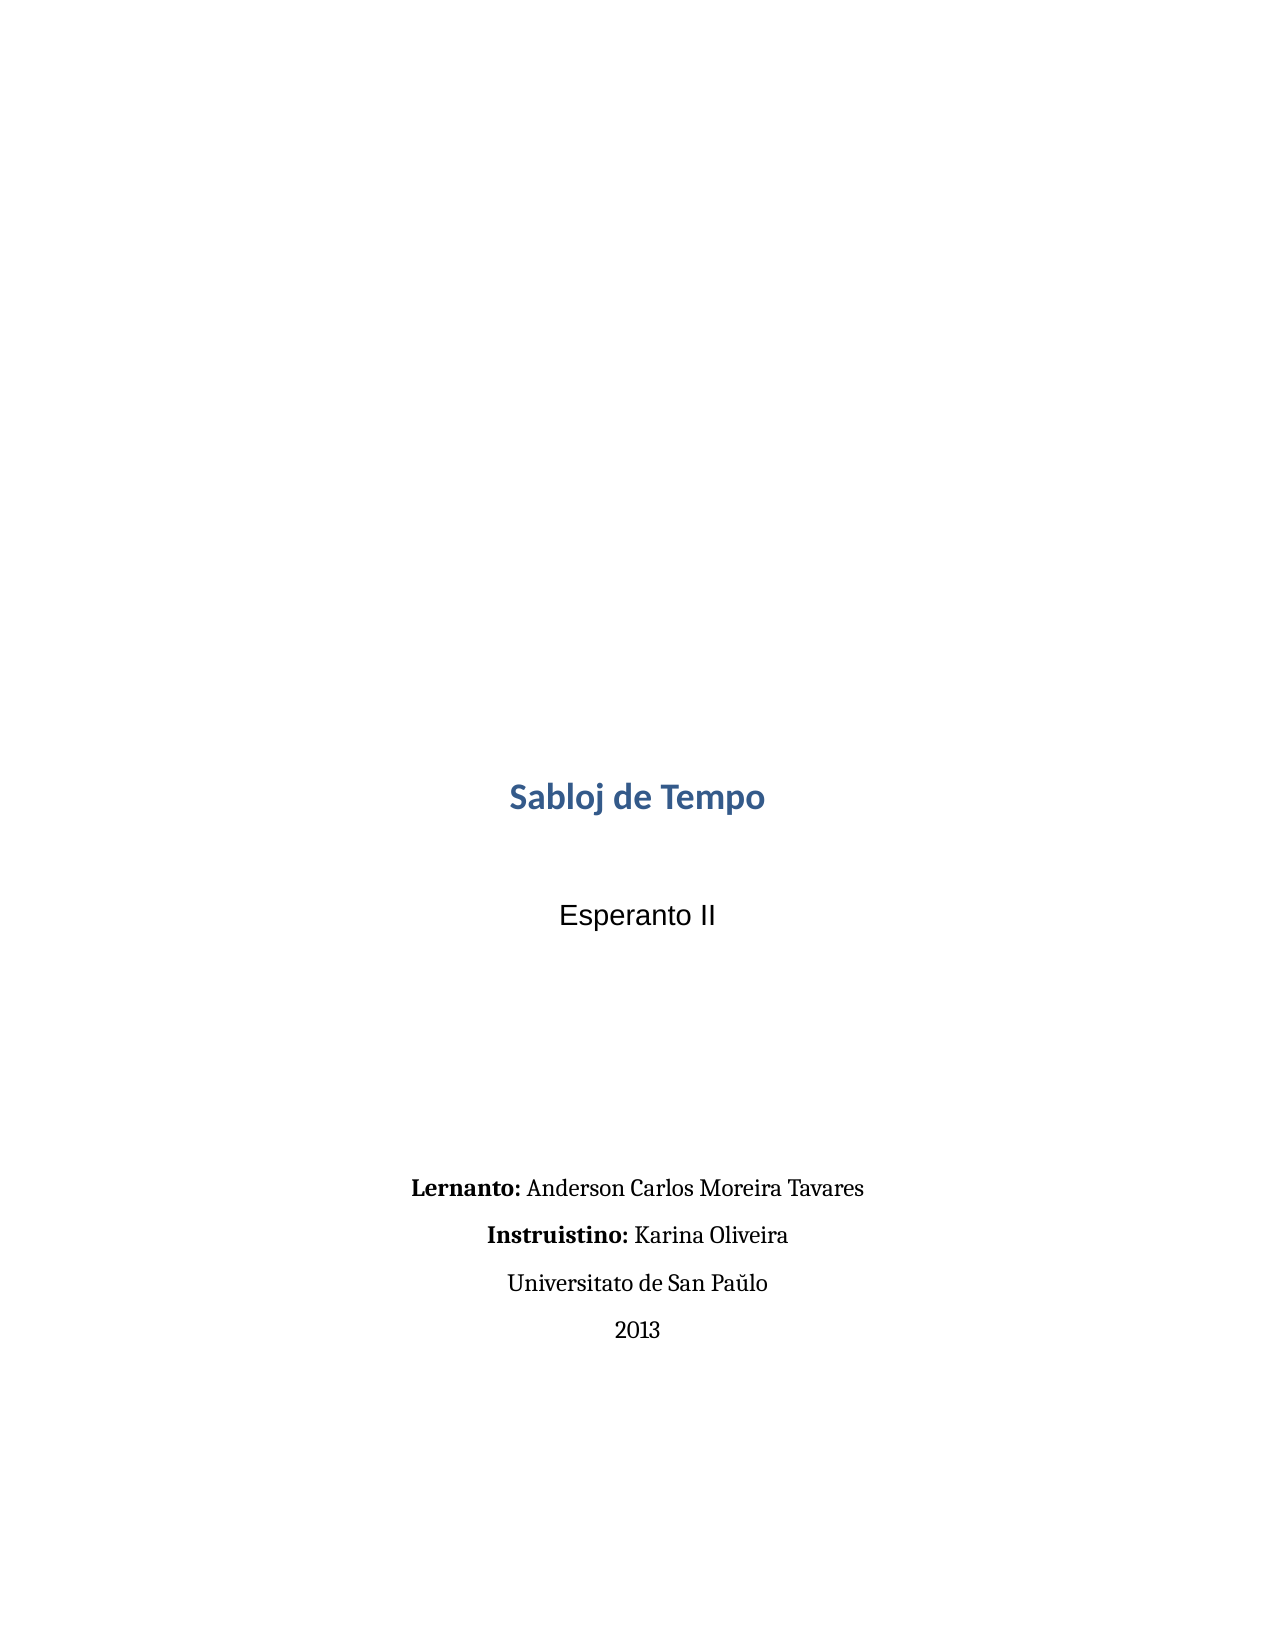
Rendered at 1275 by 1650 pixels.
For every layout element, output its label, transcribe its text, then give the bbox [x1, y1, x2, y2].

text Instruistino: Karina Oliveira [187, 1221, 1087, 1250]
subtitle Esperanto II [187, 898, 1087, 931]
title Sabloj de Tempo [187, 773, 1087, 819]
text Lernanto: Anderson Carlos Moreira Tavares [187, 1174, 1087, 1203]
text 2013 [187, 1316, 1087, 1345]
text Universitato de San Paŭlo [187, 1269, 1087, 1298]
